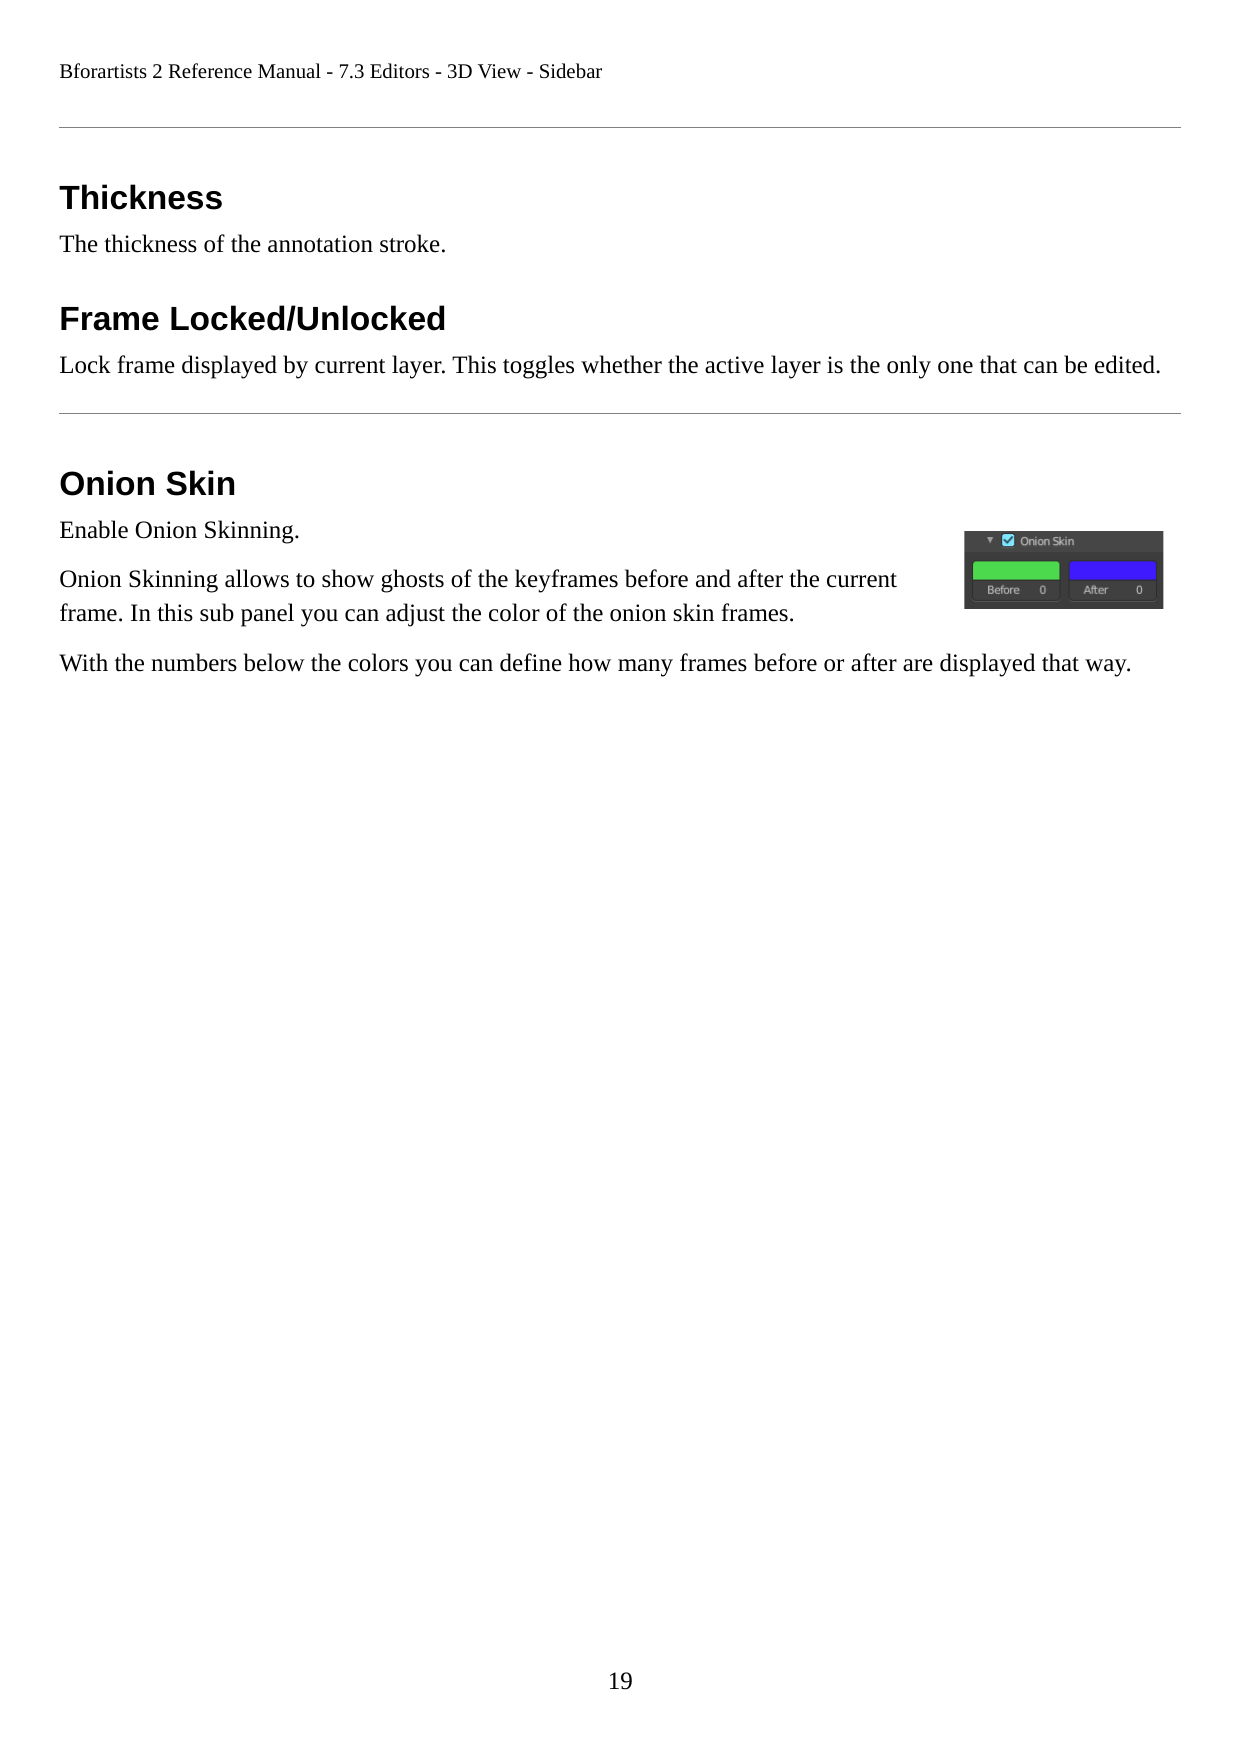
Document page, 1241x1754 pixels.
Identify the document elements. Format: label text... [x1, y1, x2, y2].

text With the numbers below the colors you can define how many frames before or after are displayed that way. [59, 648, 1181, 676]
text Enable Onion Skinning. [59, 515, 1181, 544]
picture [964, 531, 1164, 609]
text Lock frame displayed by current layer. This toggles whether the active layer is the only one that can be edited. [59, 350, 1181, 378]
subtitle Onion Skin [59, 464, 1181, 502]
subtitle Frame Locked/Unlocked [59, 299, 1181, 337]
subtitle Thickness [59, 178, 1181, 216]
text The thickness of the annotation stroke. [59, 229, 1181, 257]
text Onion Skinning allows to show ghosts of the keyframes before and after the current frame. In this sub panel you can adjust the color of the onion skin frames. [59, 564, 1181, 627]
